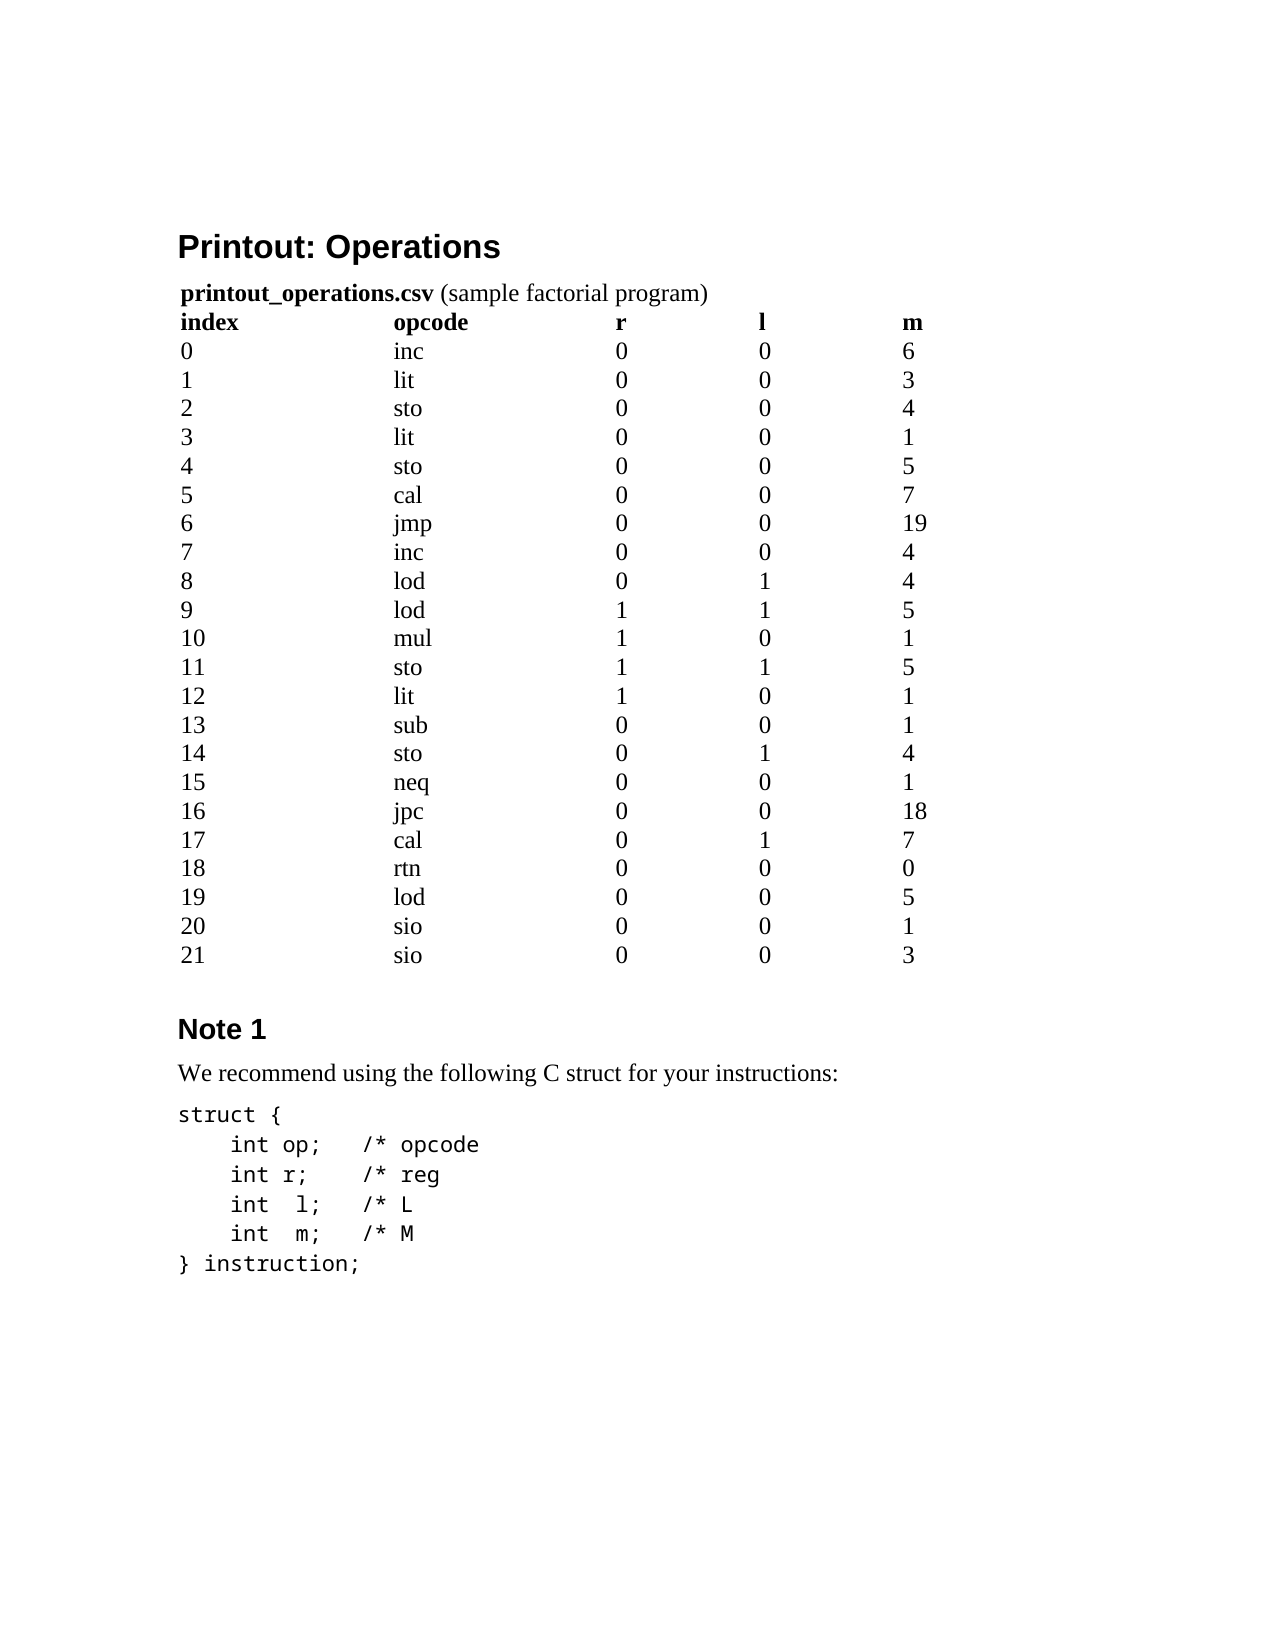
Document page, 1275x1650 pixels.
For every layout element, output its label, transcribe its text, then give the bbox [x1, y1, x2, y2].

table_cell 1 [612, 595, 756, 623]
table_cell 1 [177, 365, 390, 393]
table_cell 1 [899, 767, 1098, 796]
table_cell 1 [612, 681, 756, 710]
table_cell 1 [756, 825, 899, 853]
table_cell 9 [177, 595, 390, 623]
table_cell 8 [177, 566, 390, 595]
table_cell 5 [899, 882, 1098, 911]
table_cell 1 [612, 652, 756, 681]
table_cell cal [390, 480, 612, 508]
table_cell rtn [390, 854, 612, 882]
table_cell 0 [756, 336, 899, 365]
table_cell lit [390, 365, 612, 393]
table_cell 4 [899, 739, 1098, 767]
table_cell mul [390, 624, 612, 652]
table_cell 7 [177, 537, 390, 566]
table_header printout_operations.csv (sample factorial program) [177, 279, 1098, 307]
text } instruction; [177, 1248, 1098, 1278]
table_cell 0 [612, 739, 756, 767]
table_cell 4 [177, 451, 390, 480]
table_cell 0 [612, 882, 756, 911]
table_cell 4 [899, 566, 1098, 595]
table_cell lod [390, 882, 612, 911]
table_cell 0 [612, 336, 756, 365]
table_cell 0 [756, 537, 899, 566]
table_cell lit [390, 681, 612, 710]
table_cell 4 [899, 394, 1098, 422]
table_cell 5 [177, 480, 390, 508]
table_cell sub [390, 710, 612, 738]
table_cell 0 [612, 509, 756, 537]
table_cell r [612, 307, 756, 336]
table_cell 1 [756, 739, 899, 767]
table_cell opcode [390, 307, 612, 336]
table_cell 0 [756, 509, 899, 537]
table_cell 0 [612, 825, 756, 853]
table_cell 0 [612, 365, 756, 393]
table_cell 0 [756, 480, 899, 508]
table_cell 20 [177, 911, 390, 940]
table_cell 5 [899, 652, 1098, 681]
table_cell sio [390, 911, 612, 940]
text int m; /* M [177, 1218, 1098, 1248]
table_cell 10 [177, 624, 390, 652]
table_cell 0 [612, 394, 756, 422]
subtitle Printout: Operations [177, 228, 1098, 266]
table_cell 18 [177, 854, 390, 882]
table_cell 1 [899, 911, 1098, 940]
table_cell 0 [756, 911, 899, 940]
table_cell 0 [612, 451, 756, 480]
table_cell 0 [756, 710, 899, 738]
table_cell sto [390, 652, 612, 681]
table_cell jpc [390, 796, 612, 825]
table_cell 11 [177, 652, 390, 681]
table_cell 16 [177, 796, 390, 825]
table_cell 3 [899, 940, 1098, 968]
table_cell inc [390, 336, 612, 365]
table_cell 1 [756, 652, 899, 681]
table_cell 6 [177, 509, 390, 537]
table_cell index [177, 307, 390, 336]
table_cell 17 [177, 825, 390, 853]
table_cell 0 [612, 422, 756, 451]
table_cell 0 [612, 480, 756, 508]
table_cell 0 [756, 624, 899, 652]
table_cell 0 [612, 940, 756, 968]
table_cell 1 [899, 422, 1098, 451]
table_cell 14 [177, 739, 390, 767]
table_cell 3 [177, 422, 390, 451]
table_cell 1 [899, 681, 1098, 710]
table_cell 0 [612, 767, 756, 796]
table_cell 6 [899, 336, 1098, 365]
table_cell 1 [756, 595, 899, 623]
table_cell 7 [899, 480, 1098, 508]
table_cell jmp [390, 509, 612, 537]
table_cell 0 [756, 681, 899, 710]
table_cell 0 [756, 767, 899, 796]
table_cell 2 [177, 394, 390, 422]
table_cell 0 [612, 566, 756, 595]
table_cell l [756, 307, 899, 336]
table_cell 5 [899, 595, 1098, 623]
table_cell 0 [756, 854, 899, 882]
table_cell 0 [612, 854, 756, 882]
text struct { [177, 1099, 1098, 1129]
table_cell 0 [612, 796, 756, 825]
table_cell 0 [612, 537, 756, 566]
table_cell sto [390, 451, 612, 480]
table_cell 0 [899, 854, 1098, 882]
table_cell 7 [899, 825, 1098, 853]
table_cell sto [390, 739, 612, 767]
table_cell 3 [899, 365, 1098, 393]
text We recommend using the following C struct for your instructions: [177, 1058, 1098, 1087]
table_cell 0 [756, 940, 899, 968]
table_cell 13 [177, 710, 390, 738]
table_cell inc [390, 537, 612, 566]
table_cell 1 [899, 624, 1098, 652]
table_cell 0 [756, 882, 899, 911]
table_cell 0 [612, 710, 756, 738]
table_cell 1 [612, 624, 756, 652]
table_cell 15 [177, 767, 390, 796]
table_cell 1 [756, 566, 899, 595]
table_cell 0 [756, 394, 899, 422]
subtitle Note 1 [177, 1012, 1098, 1045]
table_cell lod [390, 566, 612, 595]
table_cell sto [390, 394, 612, 422]
table_cell 4 [899, 537, 1098, 566]
table_cell sio [390, 940, 612, 968]
table_cell 5 [899, 451, 1098, 480]
text int op; /* opcode [177, 1129, 1098, 1159]
table_cell 0 [177, 336, 390, 365]
table_cell 0 [756, 451, 899, 480]
table_cell 18 [899, 796, 1098, 825]
table_cell lod [390, 595, 612, 623]
table_cell lit [390, 422, 612, 451]
table_cell cal [390, 825, 612, 853]
table_cell neq [390, 767, 612, 796]
table_cell 0 [756, 796, 899, 825]
table_cell 12 [177, 681, 390, 710]
text int l; /* L [177, 1188, 1098, 1218]
text int r; /* reg [177, 1159, 1098, 1188]
table_cell 0 [756, 365, 899, 393]
table_cell 19 [899, 509, 1098, 537]
table_cell 0 [612, 911, 756, 940]
table_cell 0 [756, 422, 899, 451]
table_cell 21 [177, 940, 390, 968]
table_cell m [899, 307, 1098, 336]
table_cell 1 [899, 710, 1098, 738]
table_cell 19 [177, 882, 390, 911]
